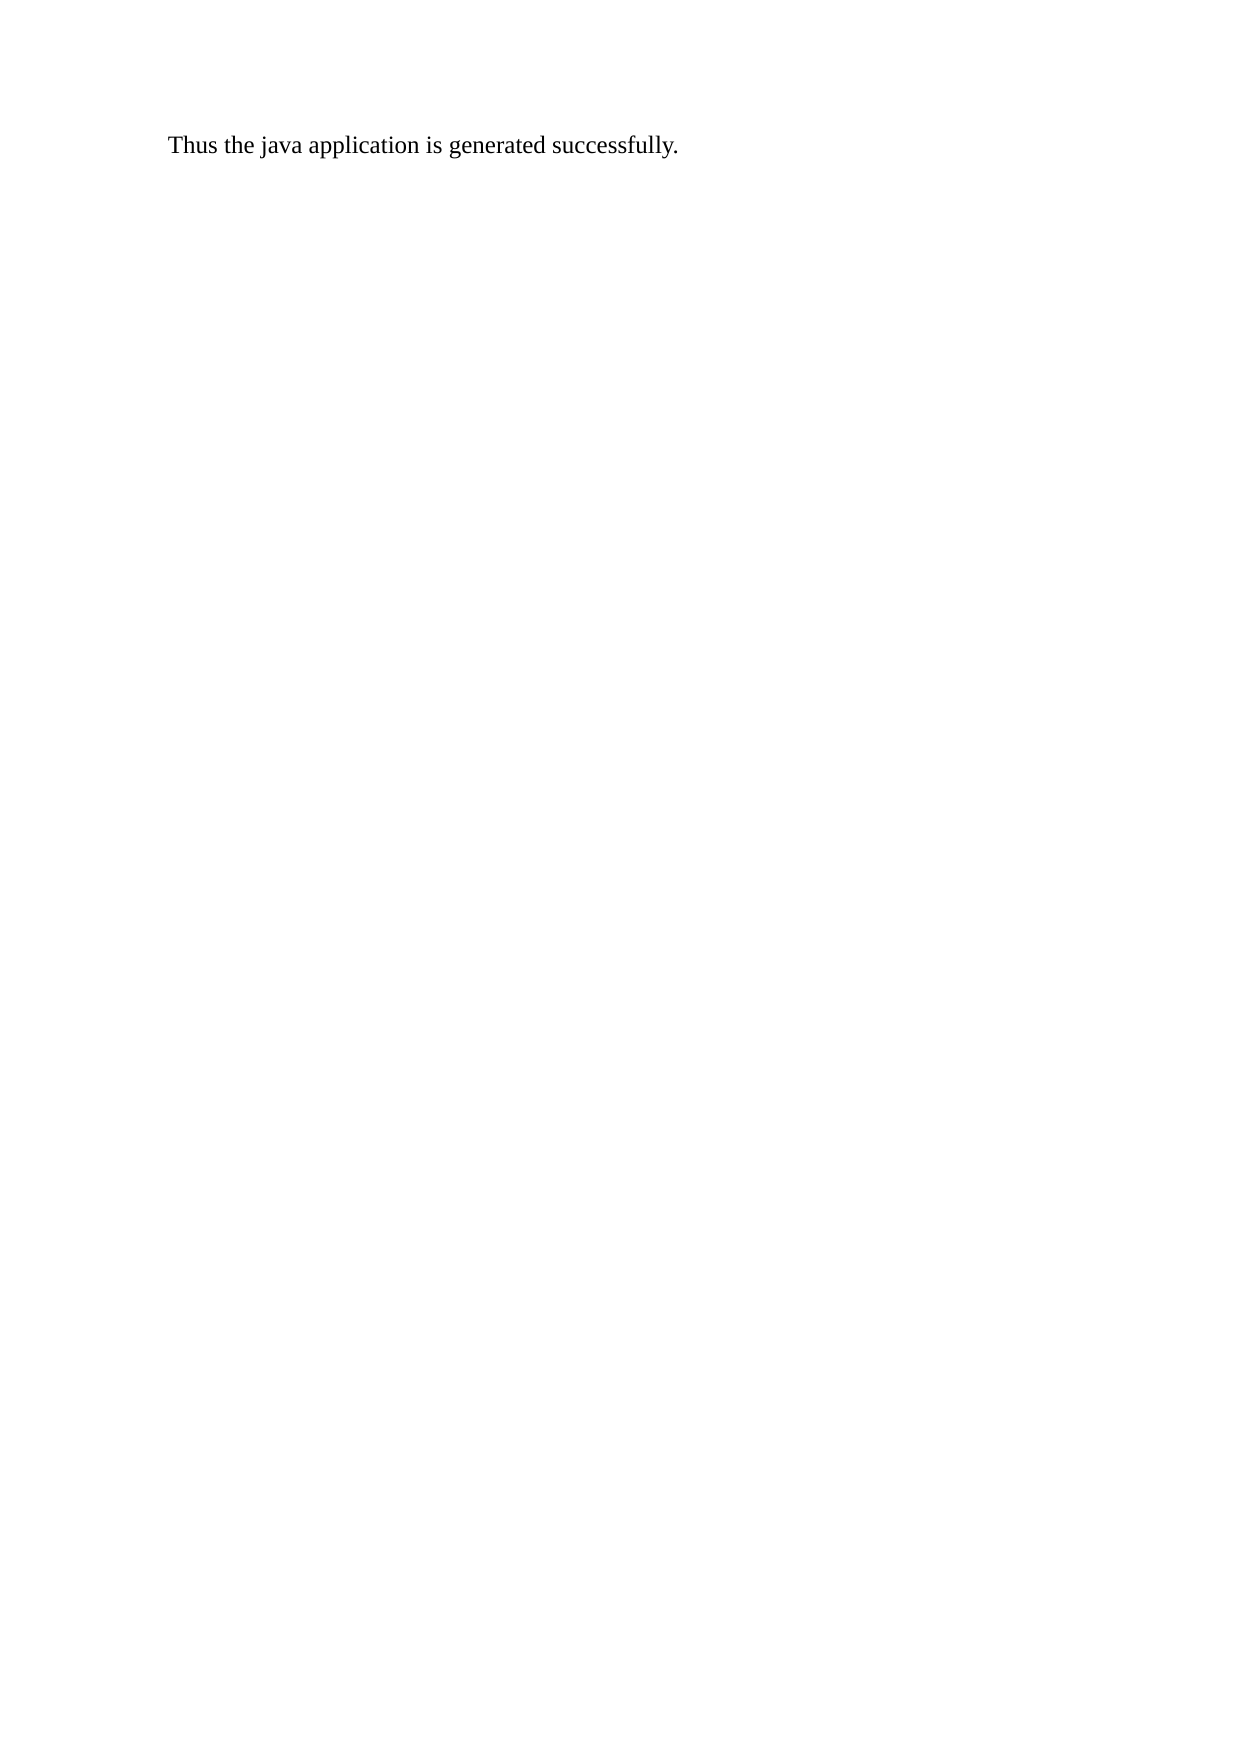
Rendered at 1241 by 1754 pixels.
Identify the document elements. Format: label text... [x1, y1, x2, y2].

text Thus the java application is generated successfully. [118, 118, 1122, 161]
